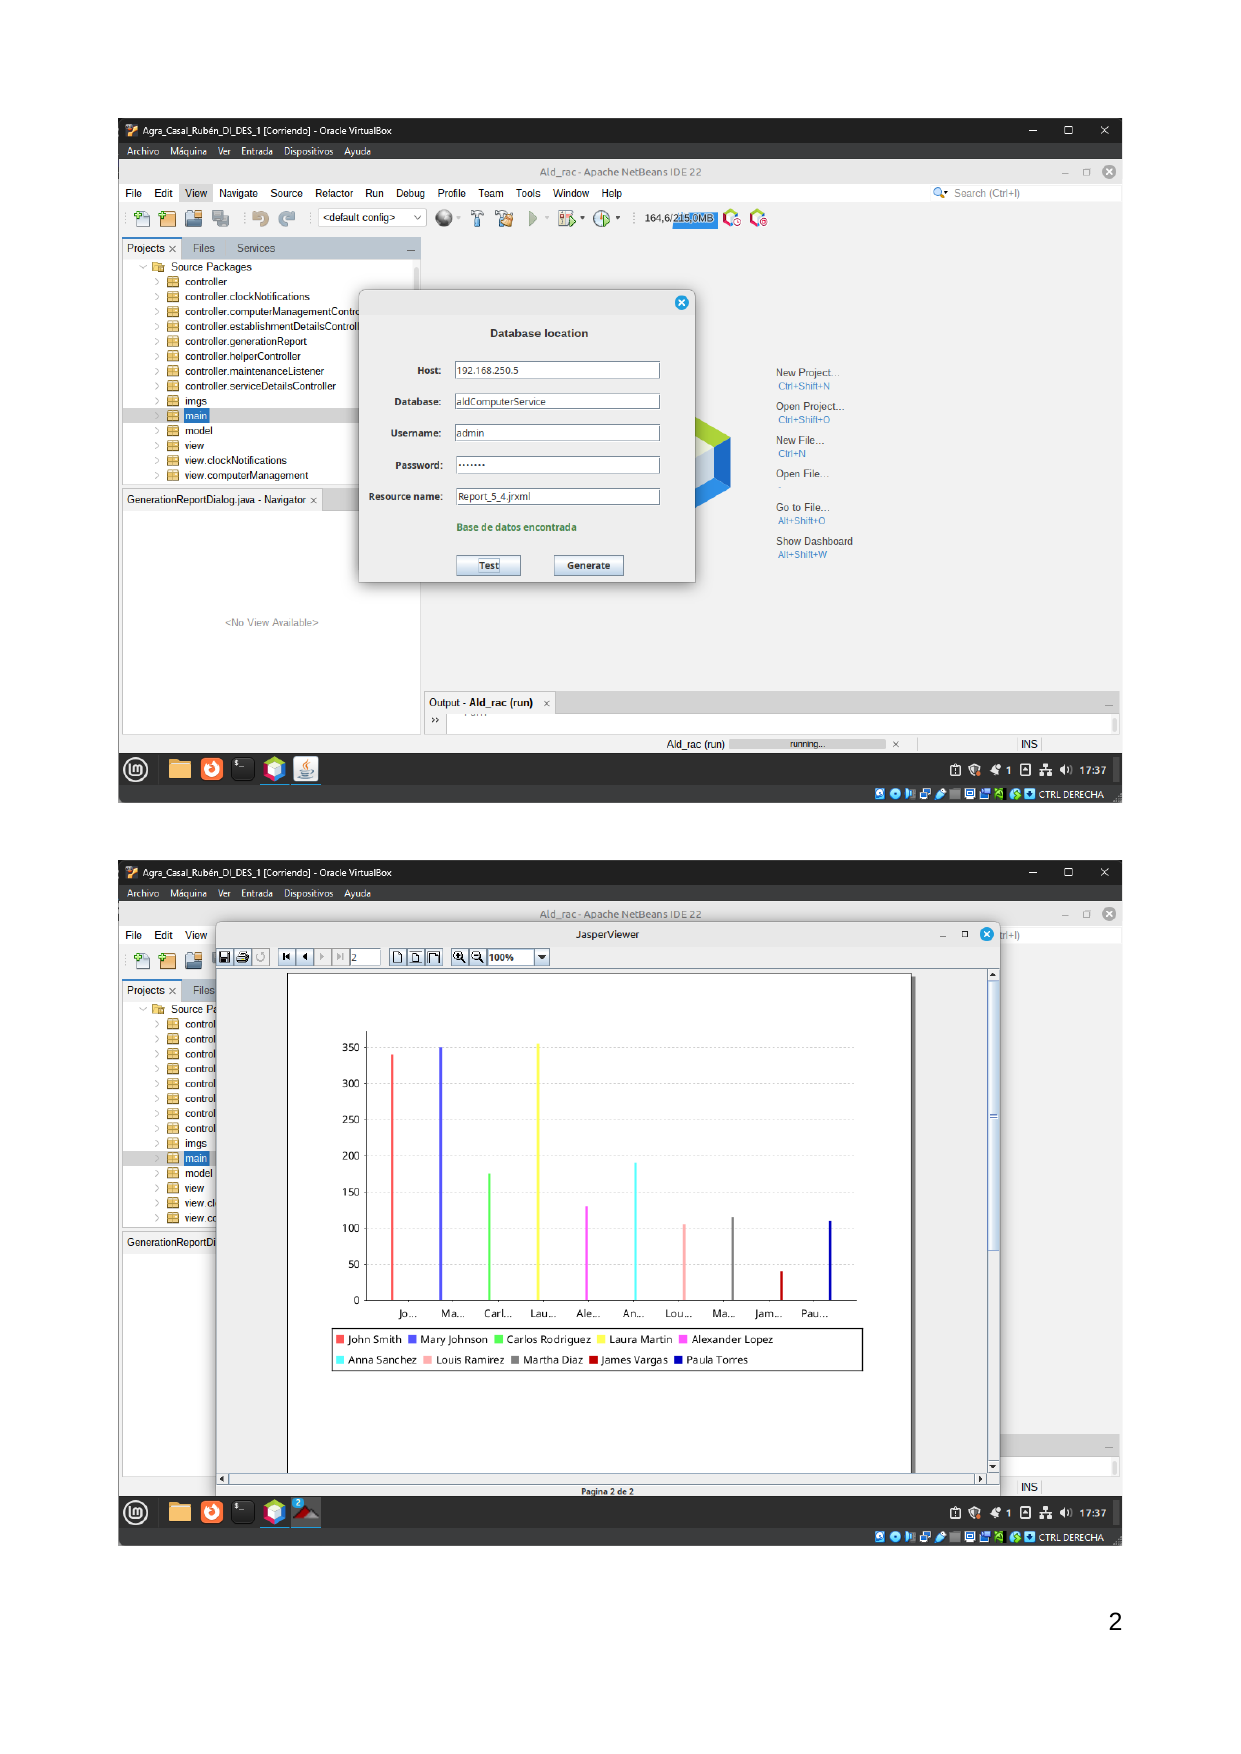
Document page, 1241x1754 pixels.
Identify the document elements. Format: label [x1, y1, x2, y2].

picture [118, 118, 1123, 803]
picture [118, 860, 1123, 1546]
